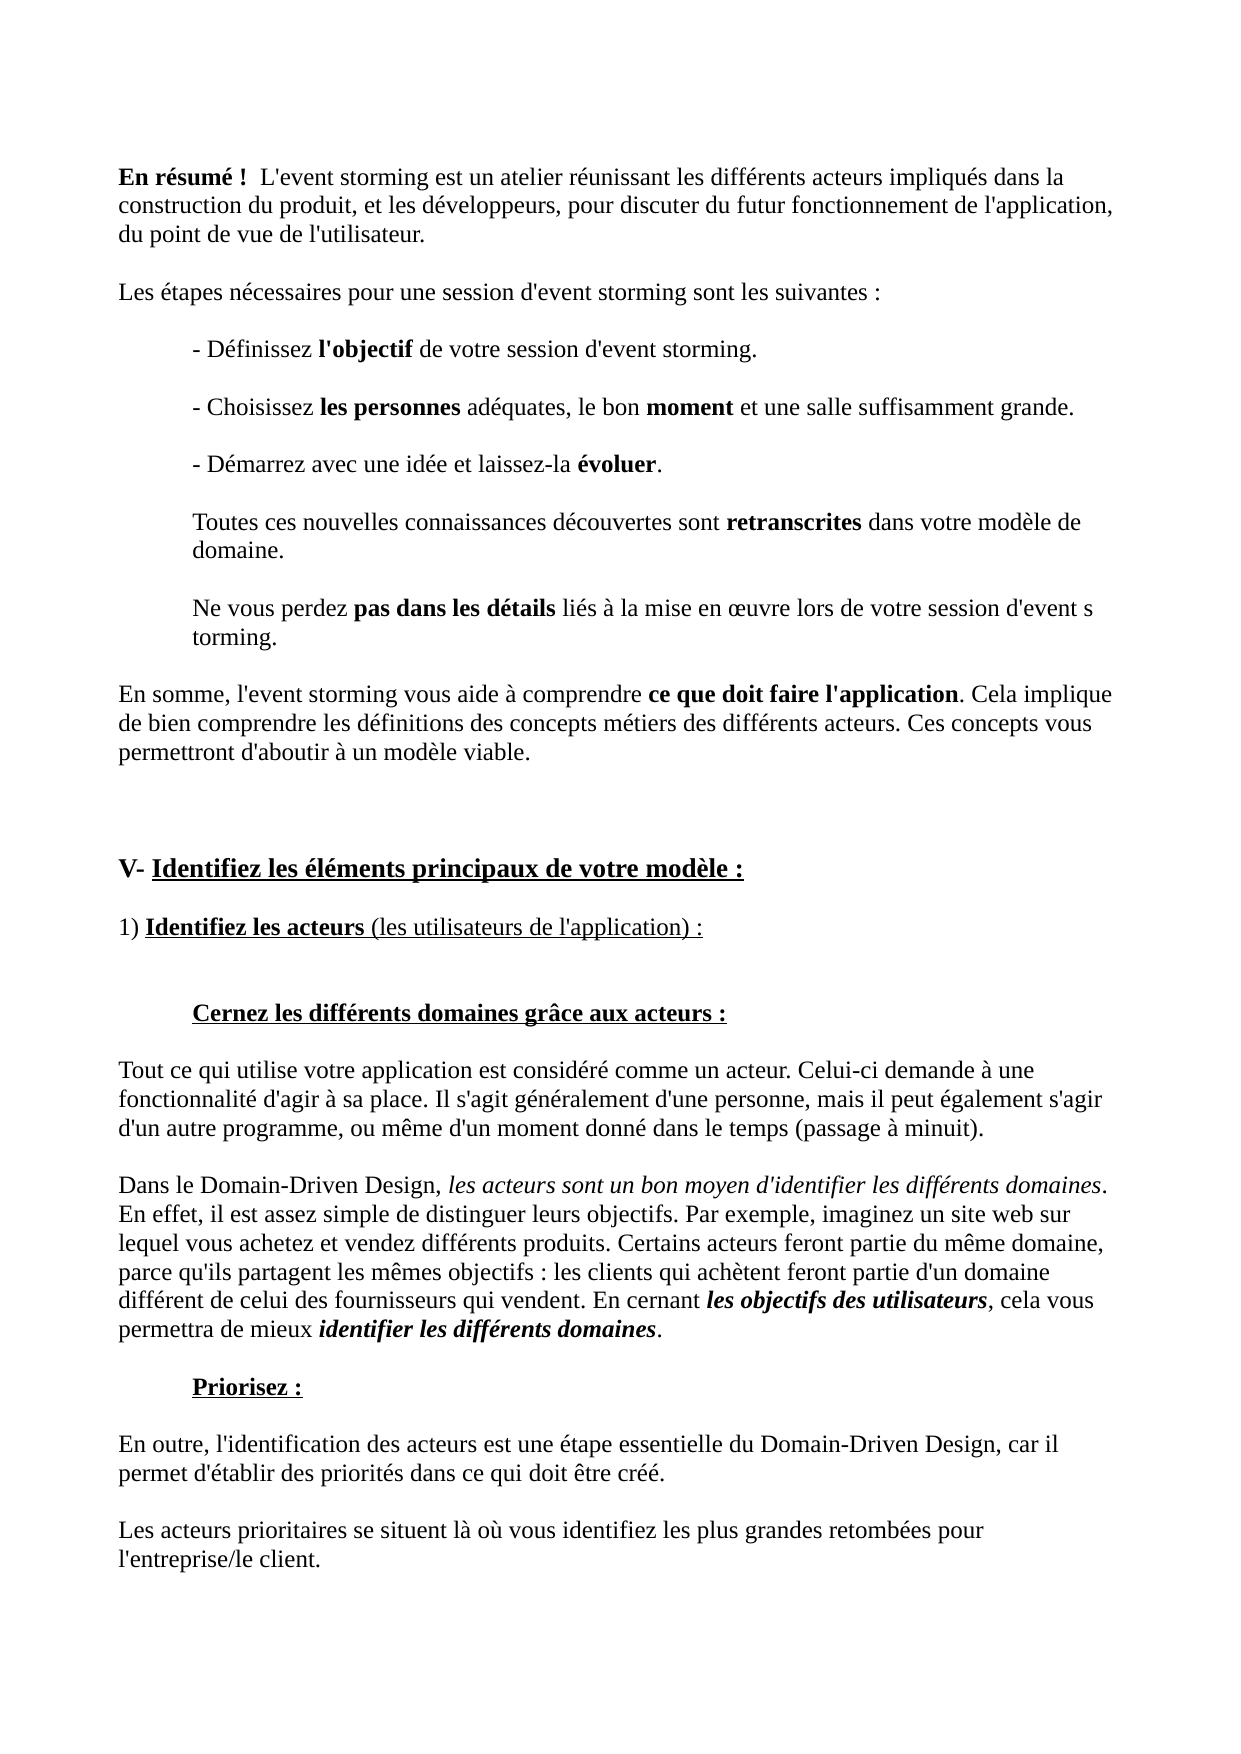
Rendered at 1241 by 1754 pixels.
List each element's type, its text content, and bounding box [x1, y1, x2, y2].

text En outre, l'identification des acteurs est une étape essentielle du Domain-Driven Design, car il permet d'établir des priorités dans ce qui doit être créé. [118, 1429, 1122, 1487]
text Toutes ces nouvelles connaissances découvertes sont retranscrites dans votre modèle de domaine. [118, 507, 1122, 564]
text - Démarrez avec une idée et laissez-la évoluer. [118, 449, 1122, 478]
text - Choisissez les personnes adéquates, le bon moment et une salle suffisamment grande. [118, 392, 1122, 421]
text Tout ce qui utilise votre application est considéré comme un acteur. Celui-ci demande à une fonctionnalité d'agir à sa place. Il s'agit généralement d'une personne, mais il peut également s'agir d'un autre programme, ou même d'un moment donné dans le temps (passage à minuit). [118, 1056, 1122, 1142]
text Dans le Domain-Driven Design, les acteurs sont un bon moyen d'identifier les différents domaines. En effet, il est assez simple de distinguer leurs objectifs. Par exemple, imaginez un site web sur lequel vous achetez et vendez différents produits. Certains acteurs feront partie du même domaine, parce qu'ils partagent les mêmes objectifs : les clients qui achètent feront partie d'un domaine différent de celui des fournisseurs qui vendent. En cernant les objectifs des utilisateurs, cela vous permettra de mieux identifier les différents domaines. [118, 1171, 1122, 1343]
text Ne vous perdez pas dans les détails liés à la mise en œuvre lors de votre session d'event s torming. [118, 593, 1122, 651]
text Cernez les différents domaines grâce aux acteurs : [118, 998, 1122, 1027]
text Les acteurs prioritaires se situent là où vous identifiez les plus grandes retombées pour l'entreprise/le client. [118, 1516, 1122, 1573]
text En somme, l'event storming vous aide à comprendre ce que doit faire l'application. Cela implique de bien comprendre les définitions des concepts métiers des différents acteurs. Ces concepts vous permettront d'aboutir à un modèle viable. [118, 679, 1122, 766]
text 1) Identifiez les acteurs (les utilisateurs de l'application) : [118, 912, 1122, 941]
text Les étapes nécessaires pour une session d'event storming sont les suivantes : [118, 277, 1122, 306]
text Priorisez : [118, 1372, 1122, 1401]
text - Définissez l'objectif de votre session d'event storming. [118, 334, 1122, 363]
text En résumé ! L'event storming est un atelier réunissant les différents acteurs impliqués dans la construction du produit, et les développeurs, pour discuter du futur fonctionnement de l'application, du point de vue de l'utilisateur. [118, 162, 1122, 248]
text V- Identifiez les éléments principaux de votre modèle : [118, 852, 1122, 883]
